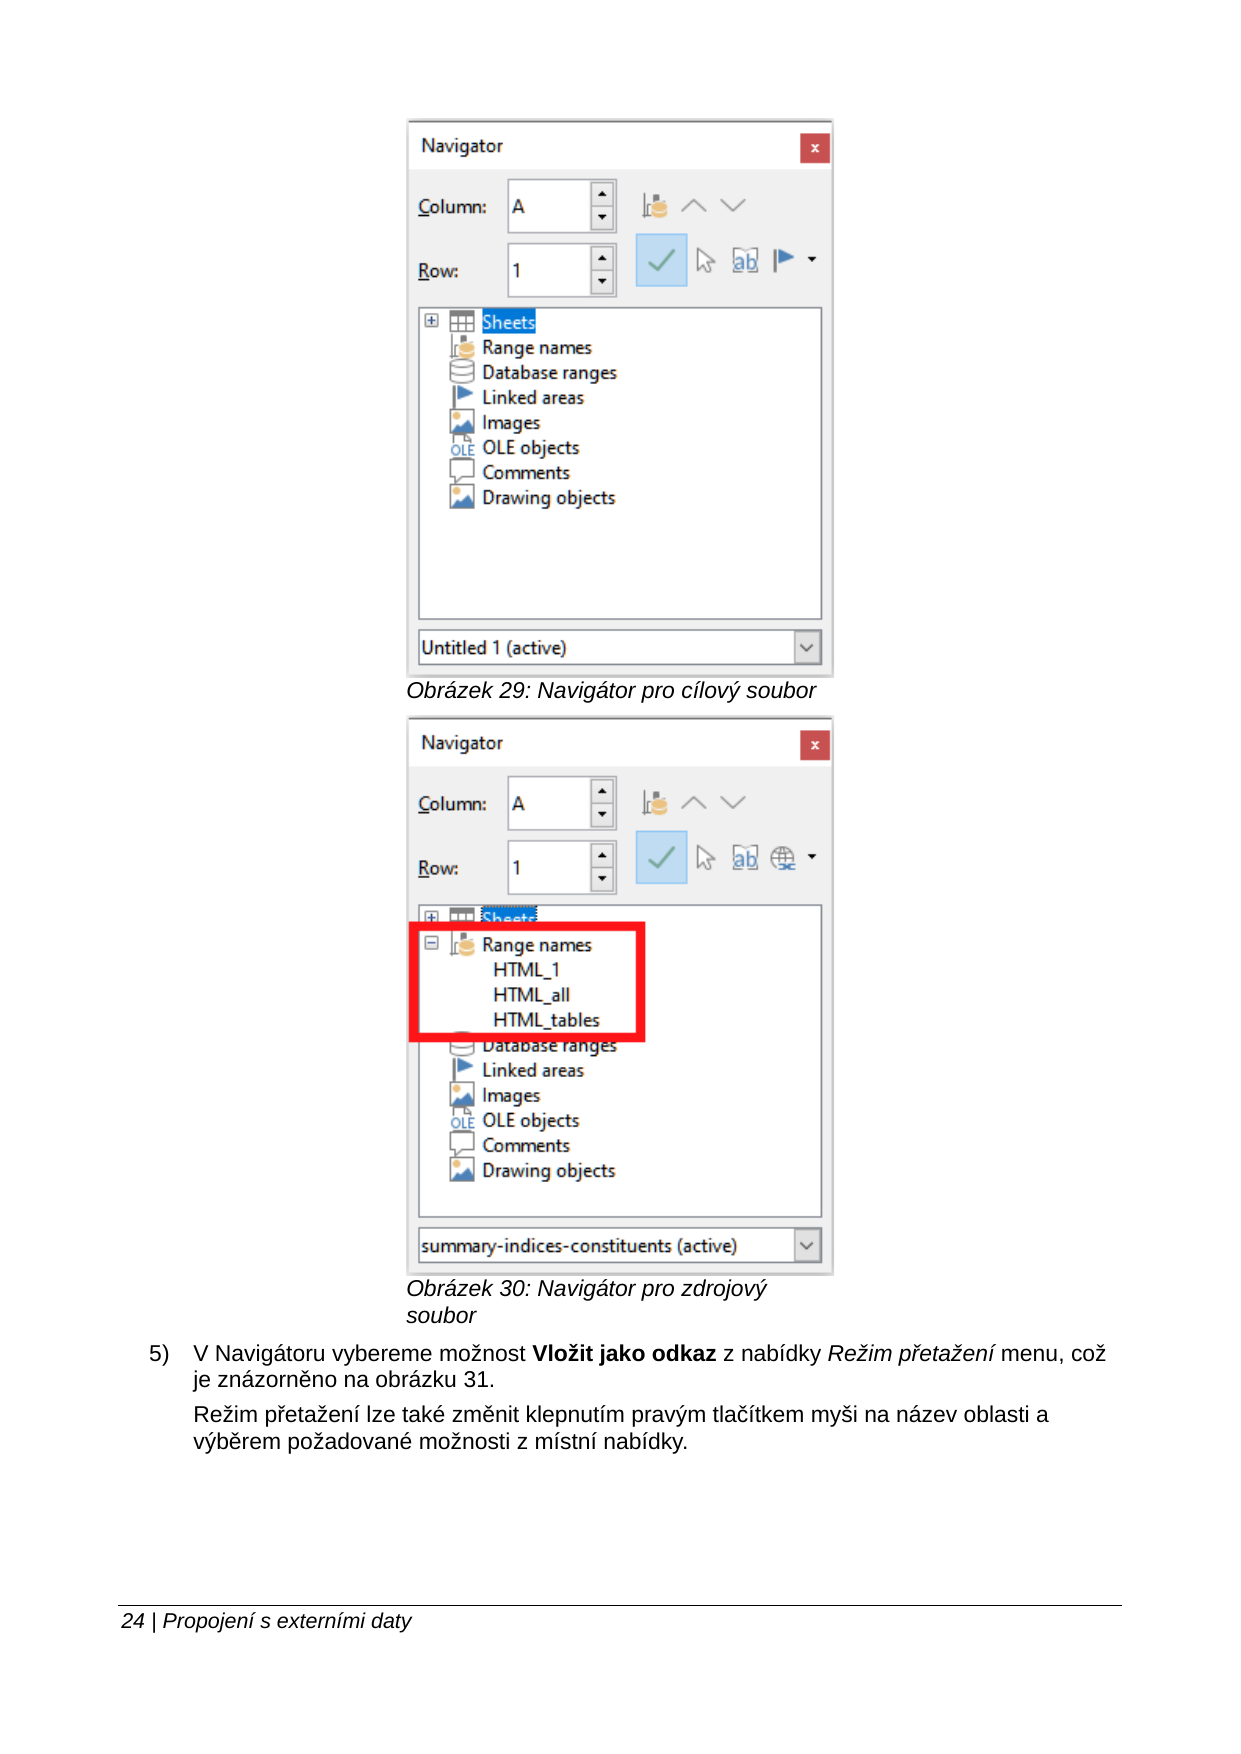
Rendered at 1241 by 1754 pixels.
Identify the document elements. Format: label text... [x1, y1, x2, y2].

list V Navigátoru vybereme možnost Vložit jako odkaz z nabídky Režim přetažení menu, což je znázorněno na obrázku 31. [169, 1340, 1122, 1393]
text Obrázek 30: Navigátor pro zdrojový soubor [406, 1276, 834, 1328]
text Obrázek 29: Navigátor pro cílový soubor [406, 678, 834, 704]
picture [406, 715, 835, 1276]
text Režim přetažení lze také změnit klepnutím pravým tlačítkem myši na název oblasti a výběrem požadované možnosti z místní nabídky. [193, 1401, 1122, 1454]
picture [406, 118, 835, 678]
